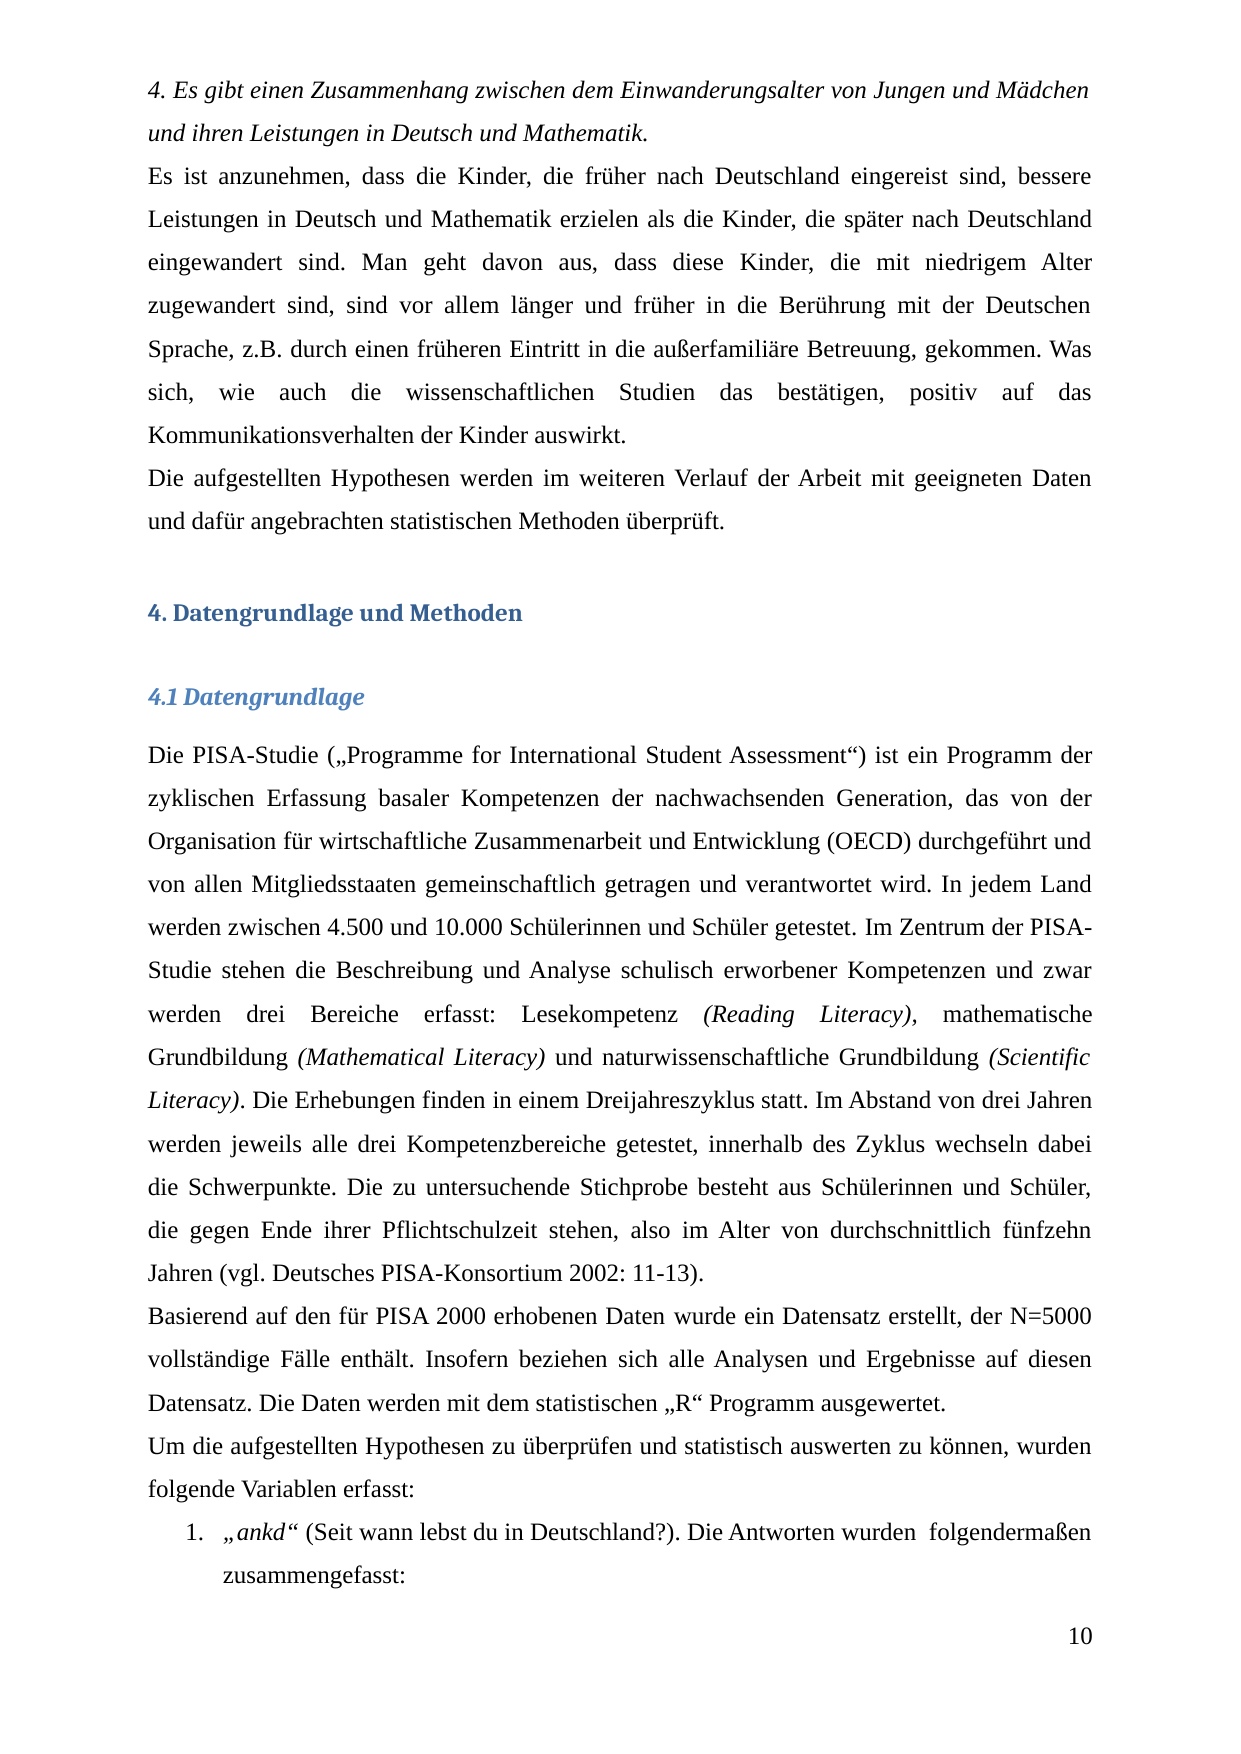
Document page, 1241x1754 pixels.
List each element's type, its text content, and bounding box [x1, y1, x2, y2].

text Die aufgestellten Hypothesen werden im weiteren Verlauf der Arbeit mit geeigneten Daten und dafür angebrachten statistischen Methoden überprüft. [148, 463, 1093, 535]
text 4. Es gibt einen Zusammenhang zwischen dem Einwanderungsalter von Jungen und Mädchen und ihren Leistungen in Deutsch und Mathematik. [148, 75, 1093, 147]
text Basierend auf den für PISA 2000 erhobenen Daten wurde ein Datensatz erstellt, der N=5000 vollständige Fälle enthält. Insofern beziehen sich alle Analysen und Ergebnisse auf diesen Datensatz. Die Daten werden mit dem statistischen „R“ Programm ausgewertet. [148, 1301, 1093, 1416]
text Es ist anzunehmen, dass die Kinder, die früher nach Deutschland eingereist sind, bessere Leistungen in Deutsch und Mathematik erzielen als die Kinder, die später nach Deutschland eingewandert sind. Man geht davon aus, dass diese Kinder, die mit niedrigem Alter zugewandert sind, sind vor allem länger und früher in die Berührung mit der Deutschen Sprache, z.B. durch einen früheren Eintritt in die außerfamiliäre Betreuung, gekommen. Was sich, wie auch die wissenschaftlichen Studien das bestätigen, positiv auf das Kommunikationsverhalten der Kinder auswirkt. [148, 161, 1093, 449]
list „ankd“ (Seit wann lebst du in Deutschland?). Die Antworten wurden folgendermaßen zusammengefasst: [185, 1517, 1093, 1589]
subtitle 4. Datengrundlage und Methoden [148, 599, 1093, 628]
subtitle 4.1 Datengrundlage [148, 682, 1093, 711]
text Um die aufgestellten Hypothesen zu überprüfen und statistisch auswerten zu können, wurden folgende Variablen erfasst: [148, 1431, 1093, 1503]
text Die PISA-Studie („Programme for International Student Assessment“) ist ein Programm der zyklischen Erfassung basaler Kompetenzen der nachwachsenden Generation, das von der Organisation für wirtschaftliche Zusammenarbeit und Entwicklung (OECD) durchgeführt und von allen Mitgliedsstaaten gemeinschaftlich getragen und verantwortet wird. In jedem Land werden zwischen 4.500 und 10.000 Schülerinnen und Schüler getestet. Im Zentrum der PISA-Studie stehen die Beschreibung und Analyse schulisch erworbener Kompetenzen und zwar werden drei Bereiche erfasst: Lesekompetenz (Reading Literacy), mathematische Grundbildung (Mathematical Literacy) und naturwissenschaftliche Grundbildung (Scientific Literacy). Die Erhebungen finden in einem Dreijahreszyklus statt. Im Abstand von drei Jahren werden jeweils alle drei Kompetenzbereiche getestet, innerhalb des Zyklus wechseln dabei die Schwerpunkte. Die zu untersuchende Stichprobe besteht aus Schülerinnen und Schüler, die gegen Ende ihrer Pflichtschulzeit stehen, also im Alter von durchschnittlich fünfzehn Jahren (vgl. Deutsches PISA-Konsortium 2002: 11-13). [148, 740, 1093, 1287]
